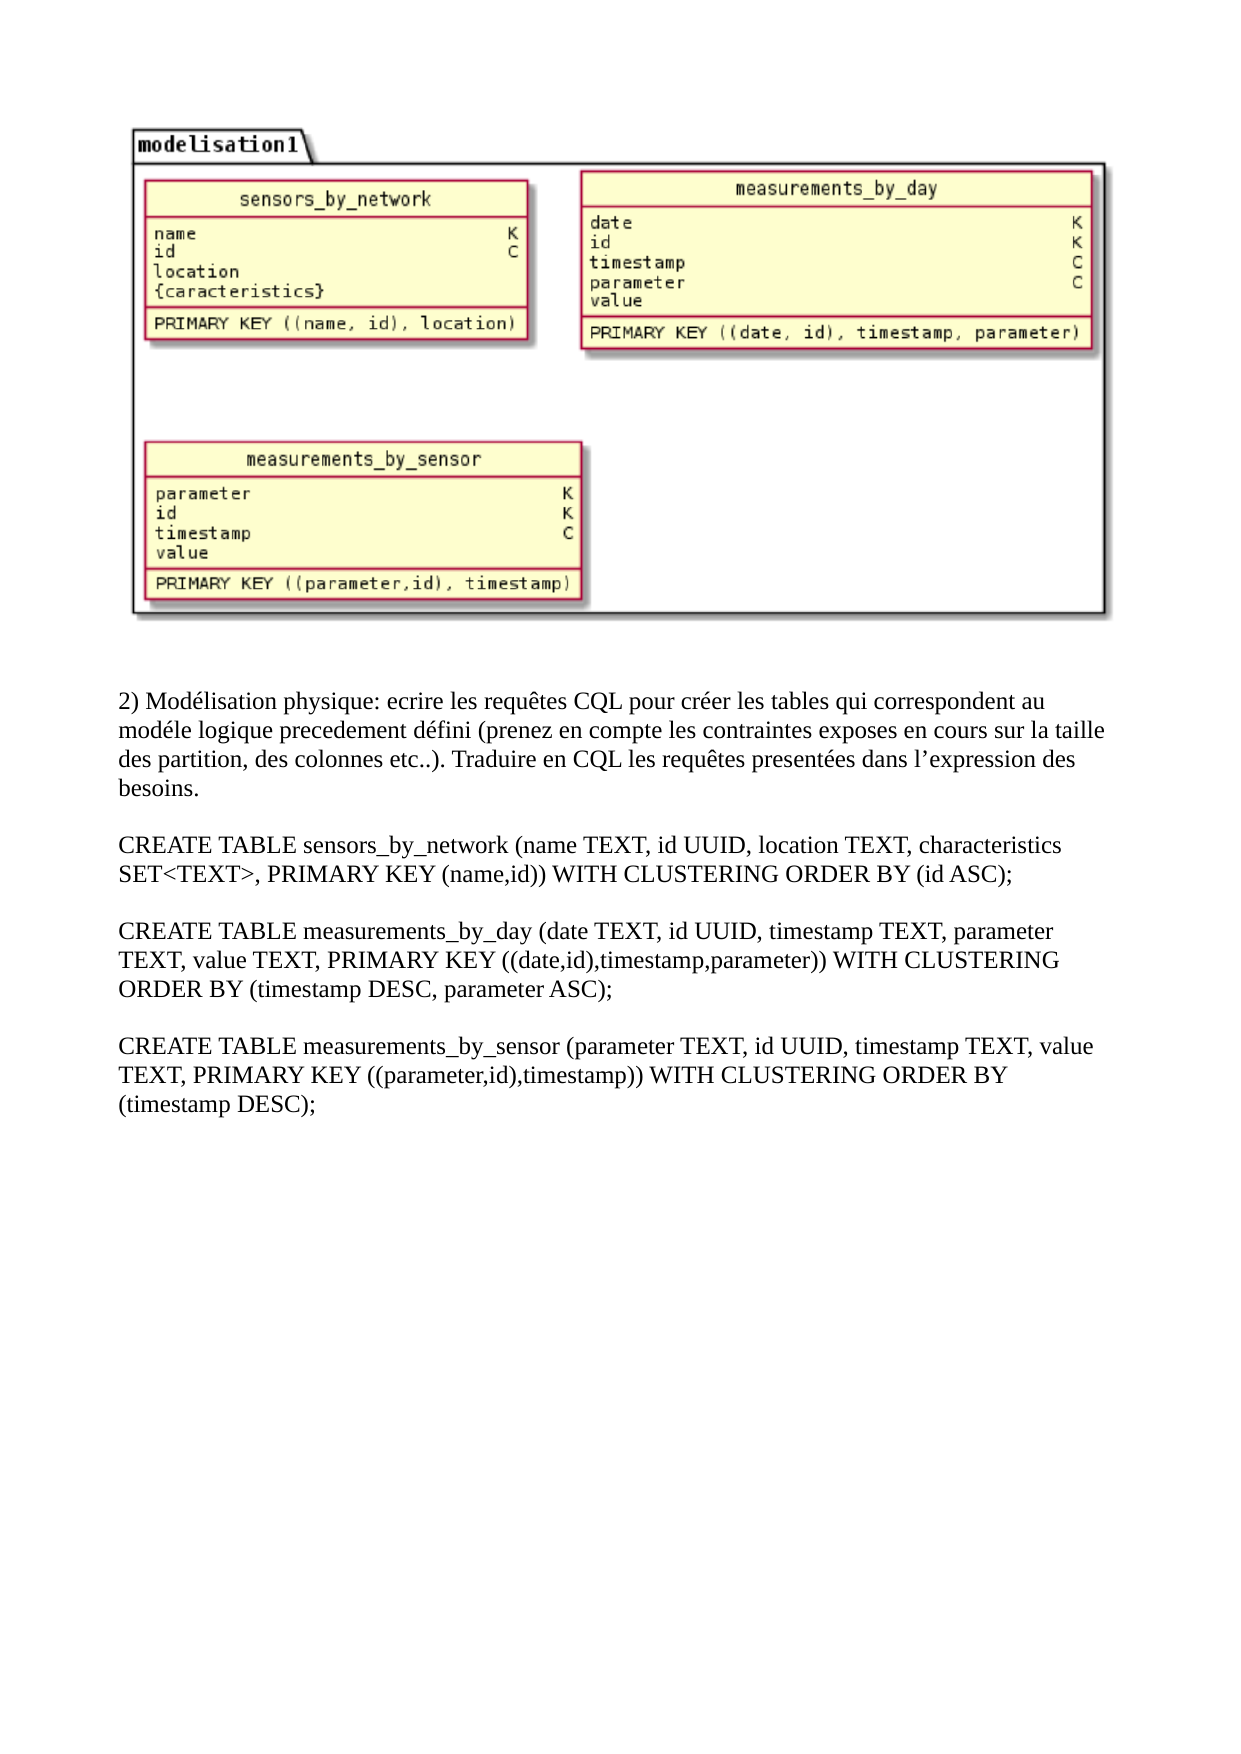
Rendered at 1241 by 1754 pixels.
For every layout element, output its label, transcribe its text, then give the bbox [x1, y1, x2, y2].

text CREATE TABLE measurements_by_day (date TEXT, id UUID, timestamp TEXT, parameter TEXT, value TEXT, PRIMARY KEY ((date,id),timestamp,parameter)) WITH CLUSTERING ORDER BY (timestamp DESC, parameter ASC); [118, 916, 1122, 1003]
text 2) Modélisation physique: ecrire les requêtes CQL pour créer les tables qui correspondent au modéle logique precedement défini (prenez en compte les contraintes exposes en cours sur la taille des partition, des colonnes etc..). Traduire en CQL les requêtes presentées dans l’expression des besoins. [118, 686, 1122, 801]
text CREATE TABLE sensors_by_network (name TEXT, id UUID, location TEXT, characteristics SET<TEXT>, PRIMARY KEY (name,id)) WITH CLUSTERING ORDER BY (id ASC); [118, 830, 1122, 888]
text CREATE TABLE measurements_by_sensor (parameter TEXT, id UUID, timestamp TEXT, value TEXT, PRIMARY KEY ((parameter,id),timestamp)) WITH CLUSTERING ORDER BY (timestamp DESC); [118, 1031, 1122, 1118]
picture [118, 118, 1123, 629]
